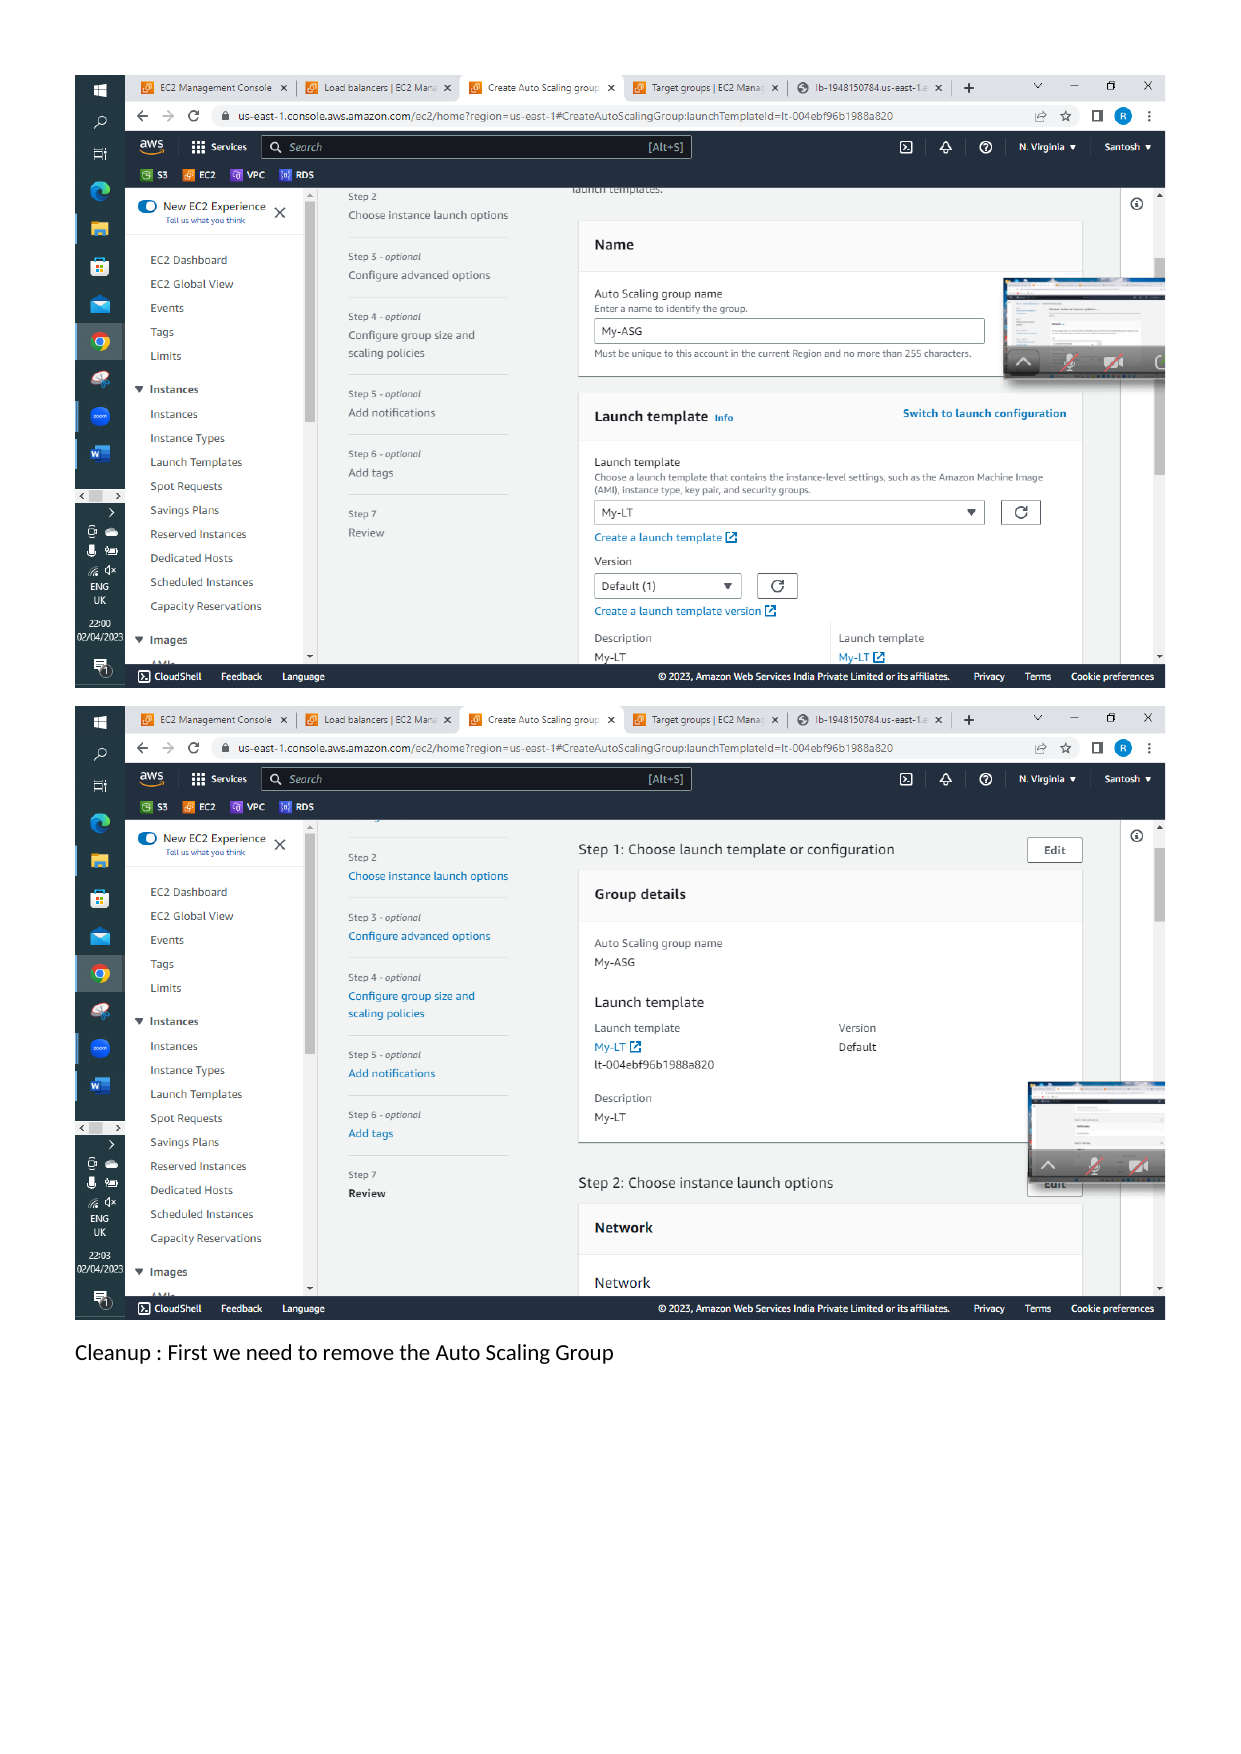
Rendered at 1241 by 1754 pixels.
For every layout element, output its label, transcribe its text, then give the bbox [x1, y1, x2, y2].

text Cleanup : First we need to remove the Auto Scaling Group [75, 1338, 1165, 1366]
